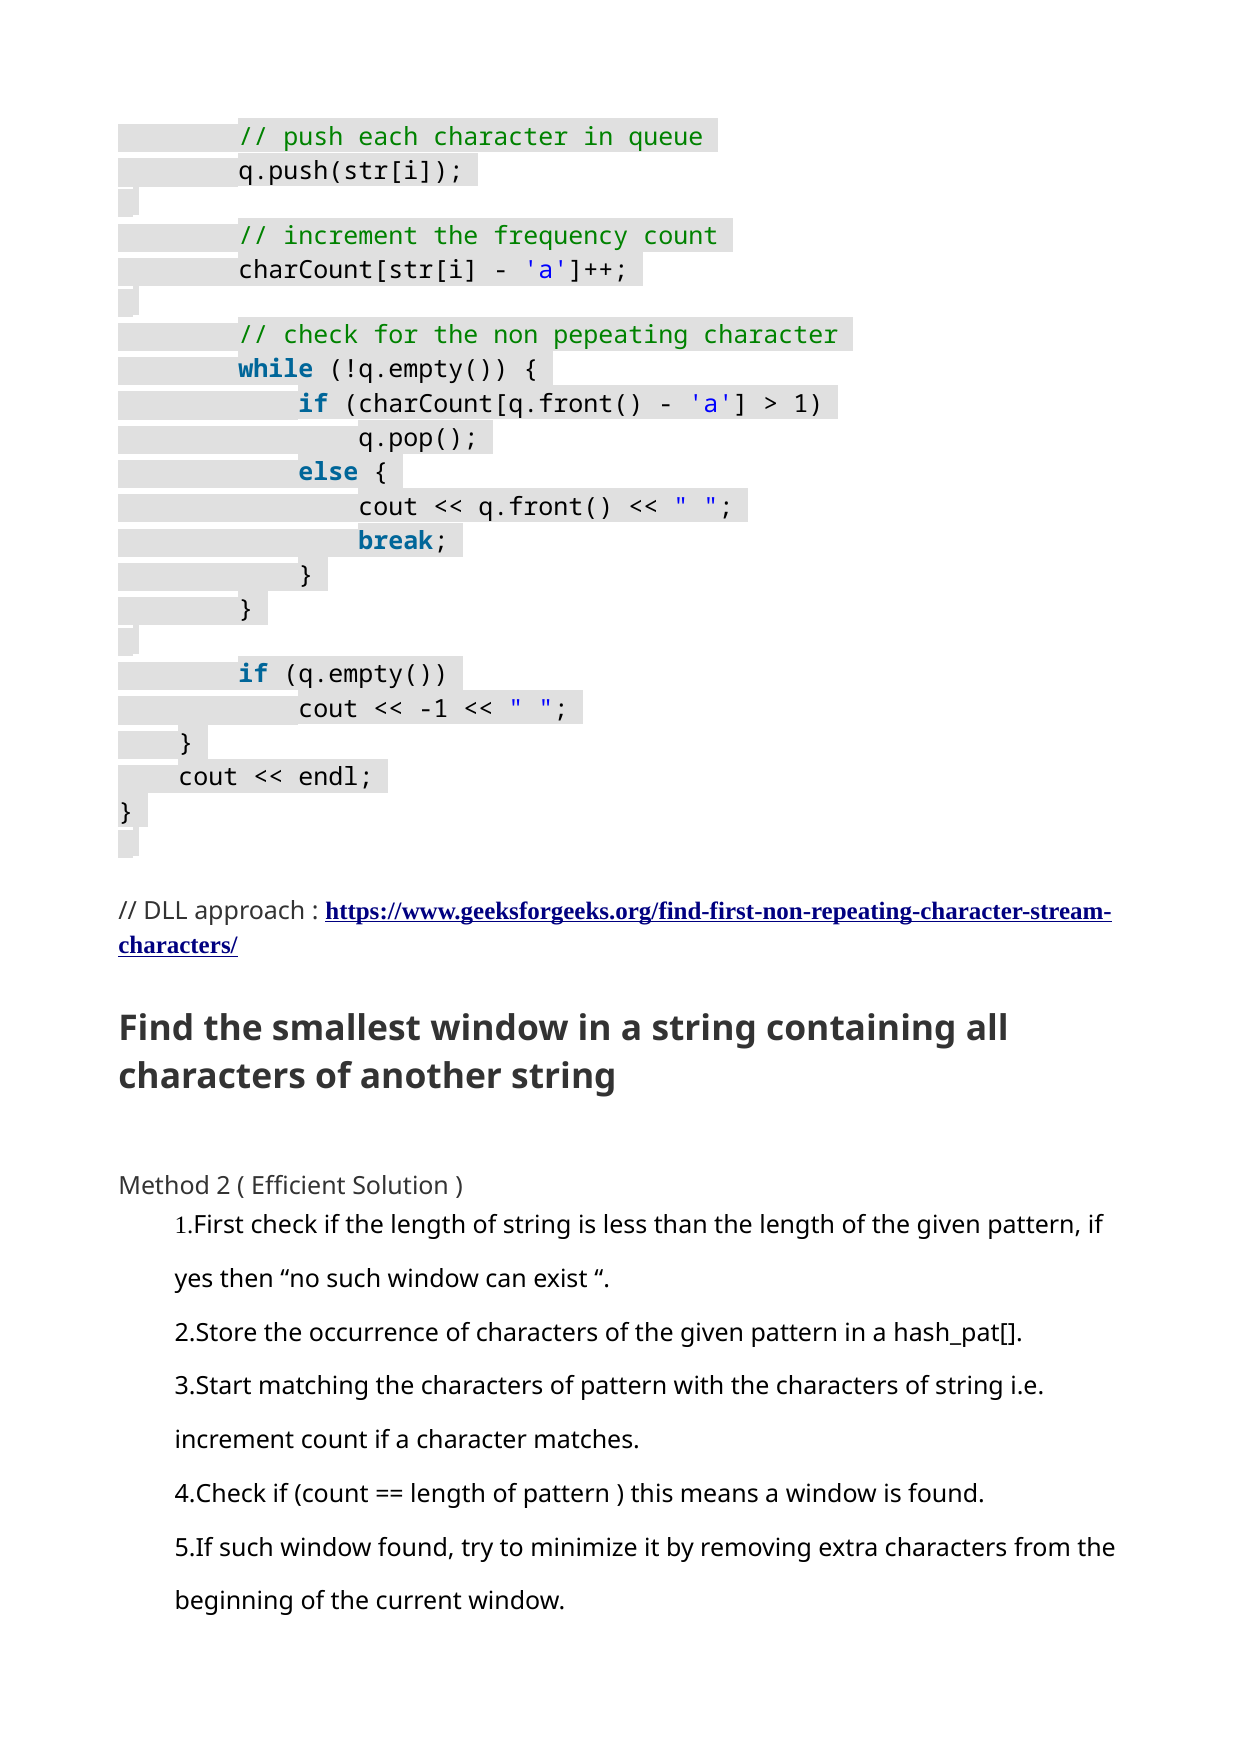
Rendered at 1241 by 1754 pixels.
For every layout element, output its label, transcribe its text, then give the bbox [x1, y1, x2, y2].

list First check if the length of string is less than the length of the given pattern, if yes then “no such window can exist “. [174, 1207, 1122, 1294]
text } [118, 793, 1122, 827]
text charCount[str[i] - 'a']++; [118, 252, 1122, 286]
text while (!q.empty()) { [118, 351, 1122, 385]
list If such window found, try to minimize it by removing extra characters from the beginning of the current window. [174, 1529, 1122, 1617]
text } [118, 557, 1122, 591]
subtitle Find the smallest window in a string containing all characters of another string [118, 1003, 1122, 1099]
text break; [118, 522, 1122, 557]
text q.pop(); [118, 420, 1122, 454]
text Method 2 ( Efficient Solution ) [118, 1168, 1122, 1202]
text if (q.empty()) [118, 656, 1122, 690]
list Check if (count == length of pattern ) this means a window is found. [174, 1476, 1122, 1509]
text cout << q.front() << " "; [118, 488, 1122, 522]
text // increment the frequency count [118, 217, 1122, 252]
text } [118, 591, 1122, 625]
text // push each character in queue [118, 118, 1122, 152]
list Start matching the characters of pattern with the characters of string i.e. increment count if a character matches. [174, 1368, 1122, 1456]
text // check for the non pepeating character [118, 317, 1122, 351]
text cout << -1 << " "; [118, 690, 1122, 725]
text cout << endl; [118, 759, 1122, 793]
list Store the occurrence of characters of the given pattern in a hash_pat[]. [174, 1314, 1122, 1348]
text } [118, 725, 1122, 759]
text // DLL approach : https://www.geeksforgeeks.org/find-first-non-repeating-character-stream-characters/ [118, 892, 1122, 959]
text if (charCount[q.front() - 'a'] > 1) [118, 385, 1122, 420]
text q.push(str[i]); [118, 152, 1122, 187]
text else { [118, 454, 1122, 488]
